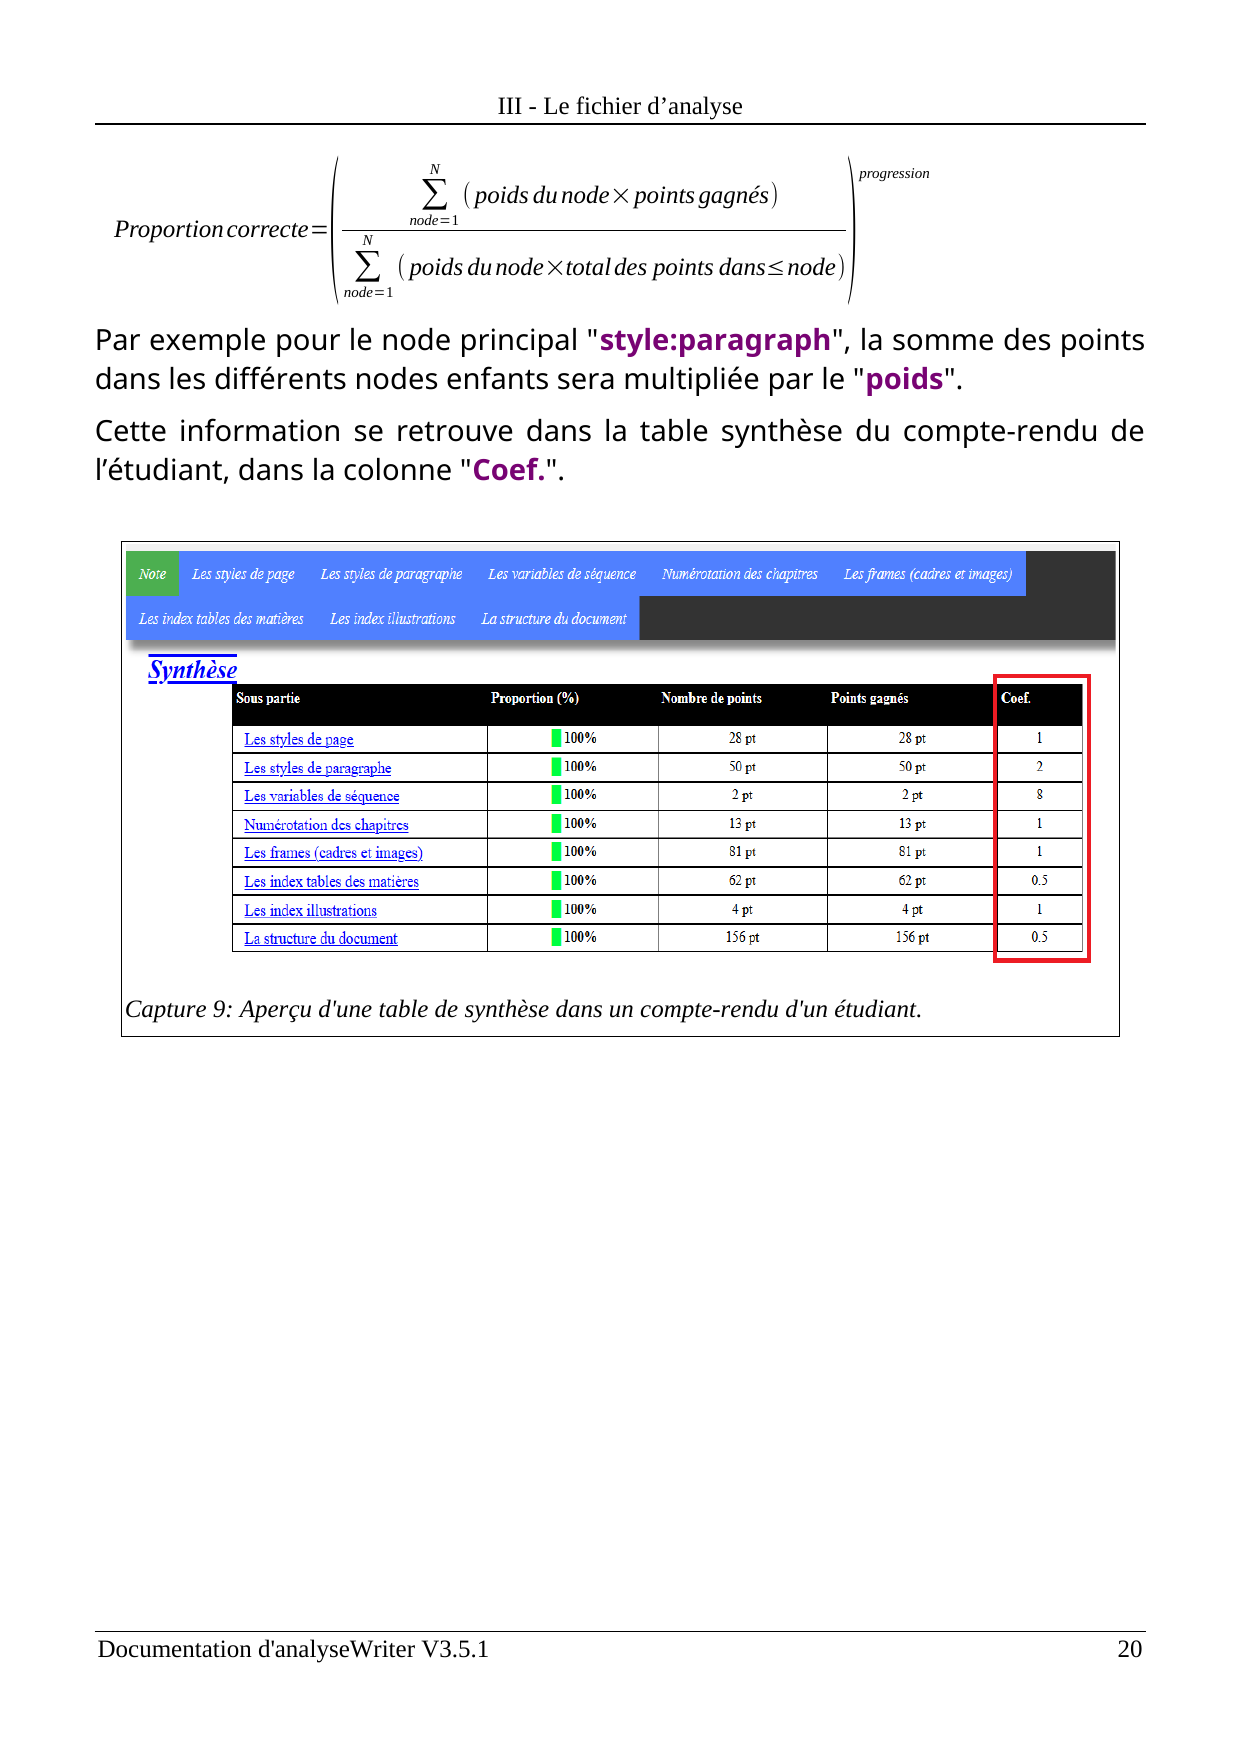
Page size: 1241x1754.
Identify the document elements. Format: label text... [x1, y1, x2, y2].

text Cette information se retrouve dans la table synthèse du compte-rendu de l’étudiant, dans la colonne "Coef.". [94, 410, 1146, 489]
text Par exemple pour le node principal "style:paragraph", la somme des points dans les différents nodes enfants sera multipliée par le "poids". [94, 319, 1146, 398]
text Capture 9: Aperçu d'une table de synthèse dans un compte-rendu d'un étudiant. [124, 971, 1116, 1023]
picture [124, 544, 1116, 971]
